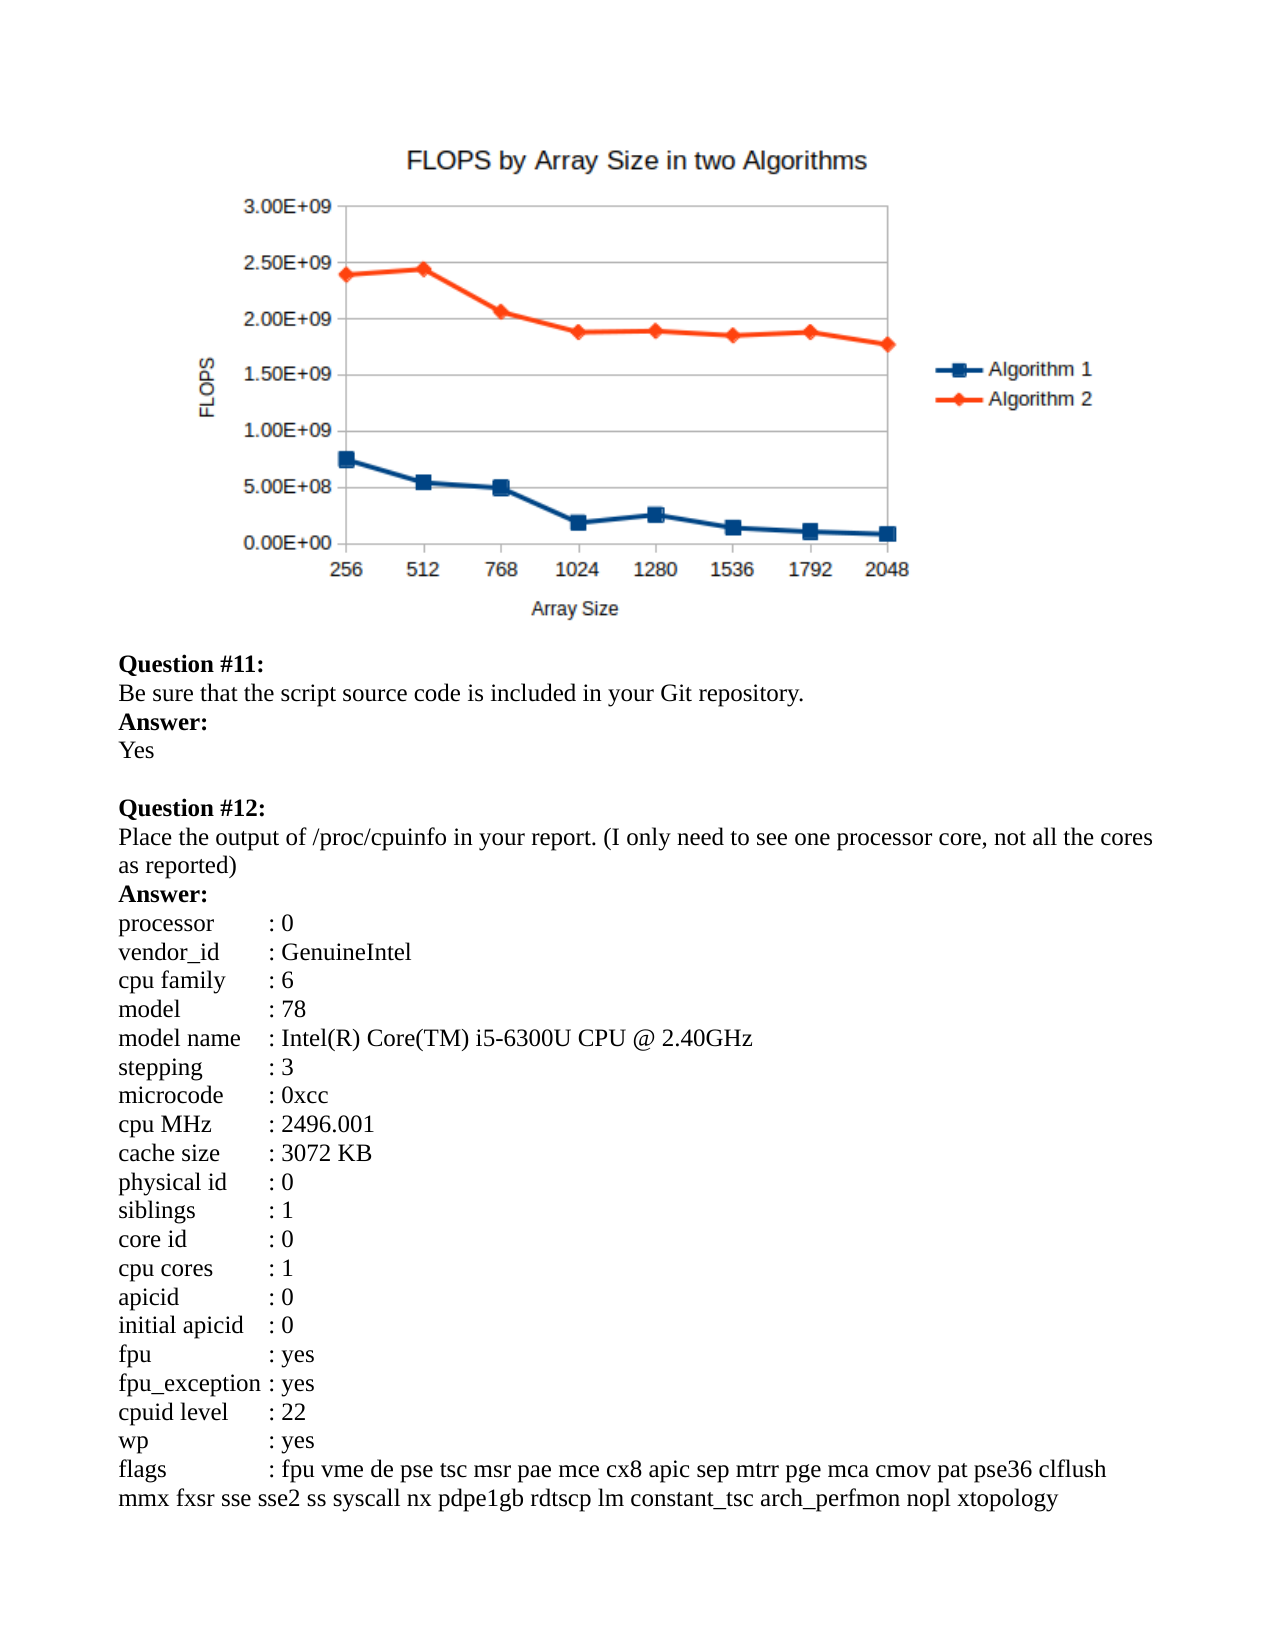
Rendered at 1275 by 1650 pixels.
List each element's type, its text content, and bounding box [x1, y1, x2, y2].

text stepping : 3 [118, 1052, 1157, 1081]
text Yes [118, 736, 1157, 764]
text Be sure that the script source code is included in your Git repository. [118, 678, 1157, 707]
text model : 78 [118, 994, 1157, 1023]
text microcode : 0xcc [118, 1081, 1157, 1109]
text cpu family : 6 [118, 966, 1157, 994]
text vendor_id : GenuineIntel [118, 937, 1157, 966]
text siblings : 1 [118, 1196, 1157, 1224]
text cpu MHz : 2496.001 [118, 1109, 1157, 1138]
text fpu_exception : yes [118, 1368, 1157, 1397]
text core id : 0 [118, 1224, 1157, 1253]
text Answer: [118, 707, 1157, 736]
text fpu : yes [118, 1339, 1157, 1368]
text cache size : 3072 KB [118, 1138, 1157, 1167]
text physical id : 0 [118, 1167, 1157, 1196]
text Answer: [118, 879, 1157, 908]
text flags : fpu vme de pse tsc msr pae mce cx8 apic sep mtrr pge mca cmov pat pse36 clflush mmx fxsr sse sse2 ss syscall nx pdpe1gb rdtscp lm constant_tsc arch_perfmon nopl xtopology [118, 1454, 1157, 1512]
text Place the output of /proc/cpuinfo in your report. (I only need to see one processor core, not all the cores as reported) [118, 822, 1157, 879]
text Question #11: [118, 291, 1157, 678]
text cpuid level : 22 [118, 1397, 1157, 1426]
text initial apicid : 0 [118, 1311, 1157, 1339]
picture [165, 118, 1111, 650]
text Question #12: [118, 793, 1157, 822]
text cpu cores : 1 [118, 1253, 1157, 1282]
text wp : yes [118, 1426, 1157, 1454]
text apicid : 0 [118, 1282, 1157, 1311]
text processor : 0 [118, 908, 1157, 937]
text model name : Intel(R) Core(TM) i5-6300U CPU @ 2.40GHz [118, 1023, 1157, 1052]
